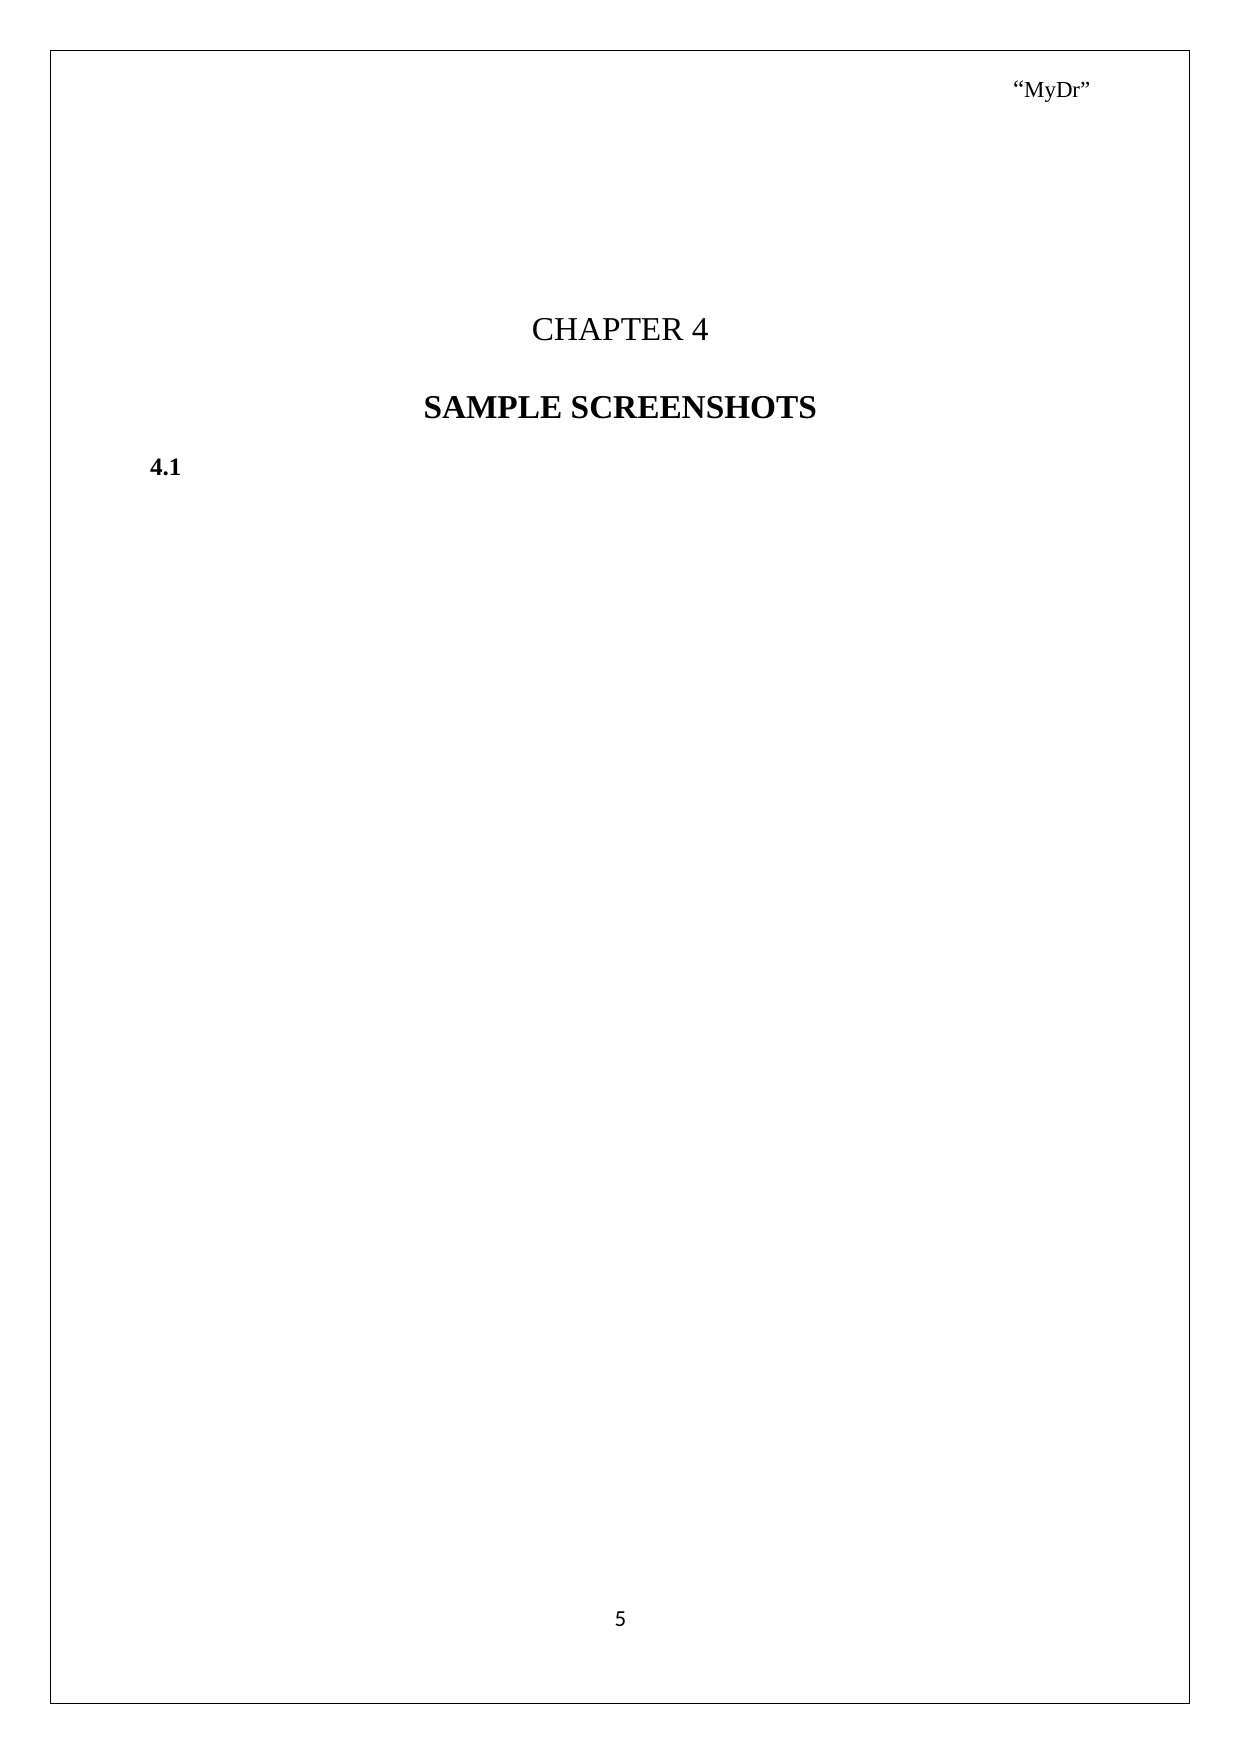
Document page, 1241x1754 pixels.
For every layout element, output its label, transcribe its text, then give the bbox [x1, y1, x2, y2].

text 4.1 [150, 452, 1090, 481]
text SAMPLE SCREENSHOTS [150, 387, 1090, 426]
text CHAPTER 4 [150, 309, 1090, 347]
